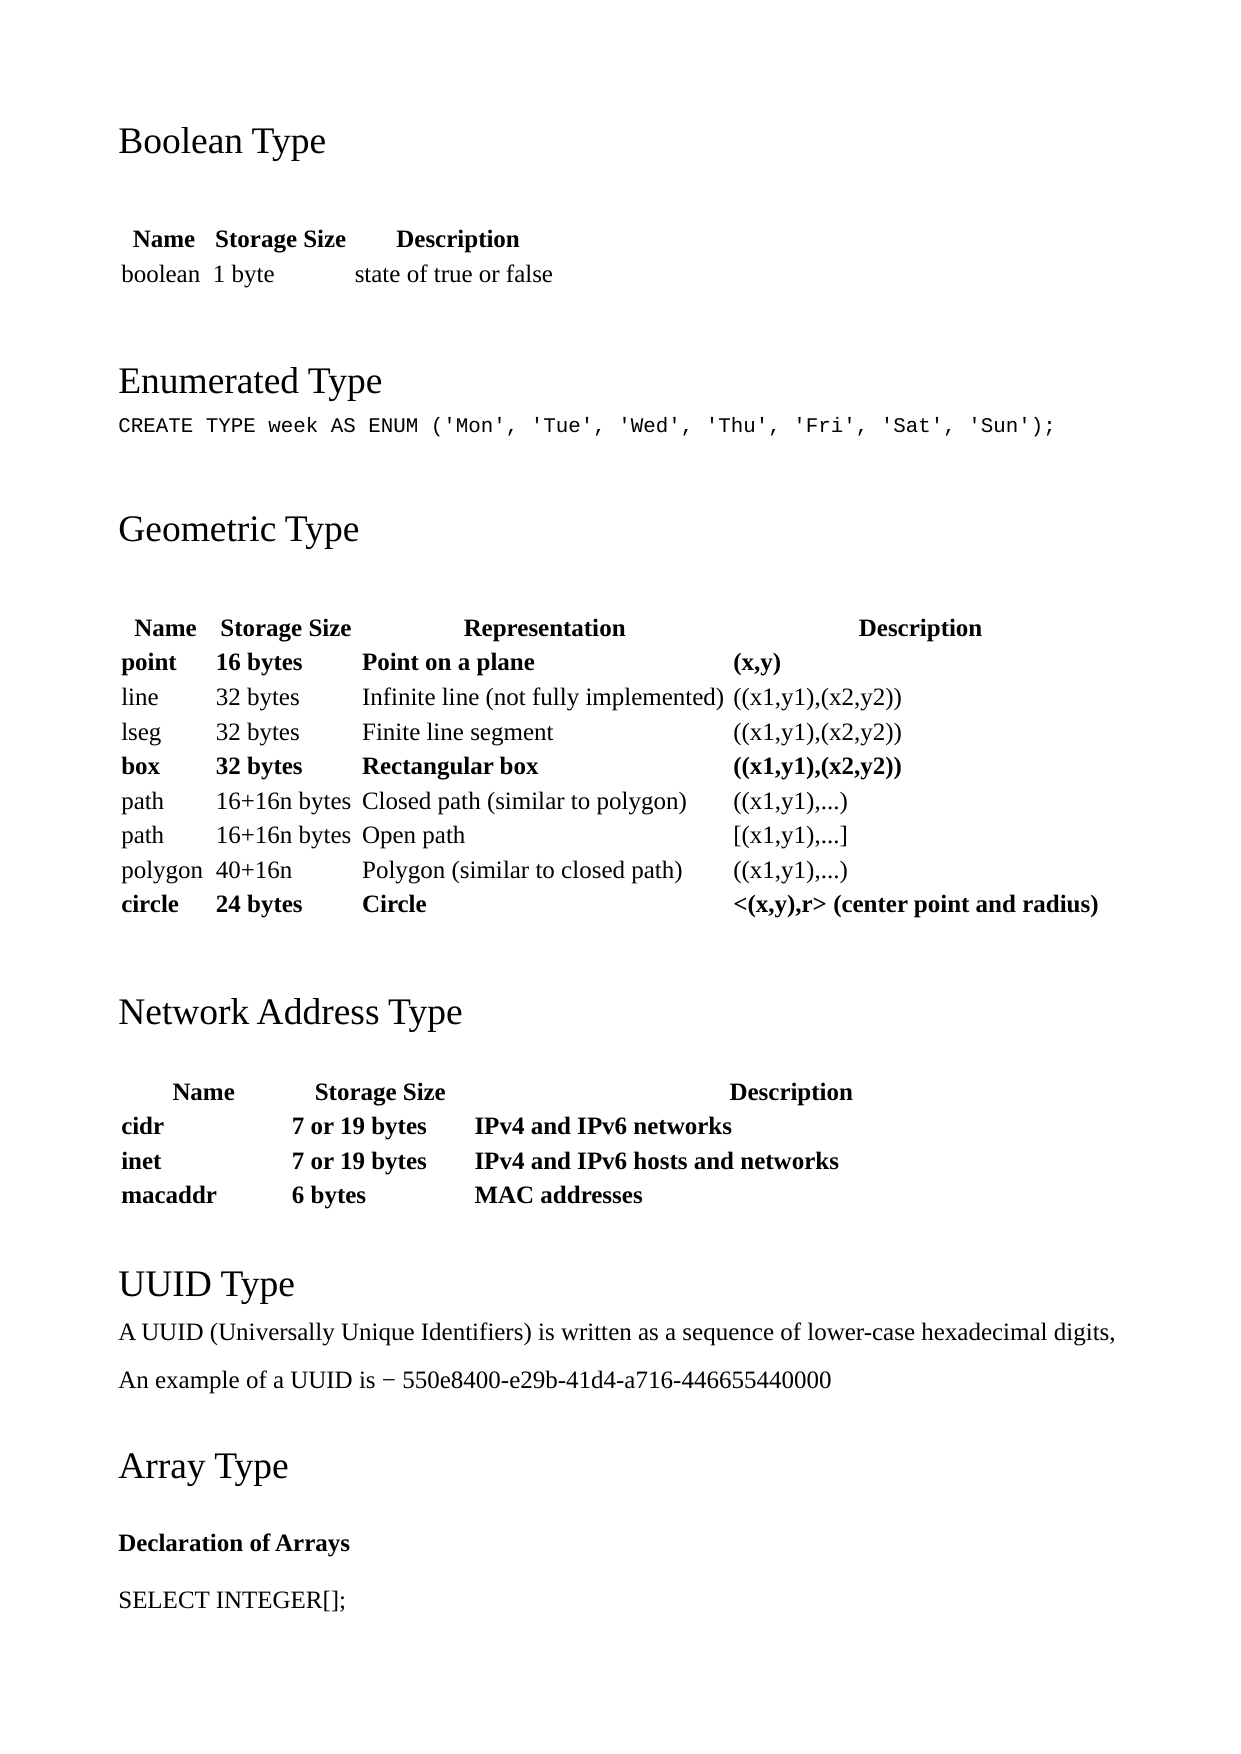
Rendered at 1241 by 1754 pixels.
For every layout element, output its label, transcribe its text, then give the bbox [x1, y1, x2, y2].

table_cell box [118, 748, 213, 783]
table_cell Open path [359, 818, 730, 852]
table_cell polygon [118, 852, 213, 887]
table_cell ((x1,y1),(x2,y2)) [730, 679, 1111, 714]
table_cell lseg [118, 714, 213, 748]
table_header Description [352, 221, 564, 256]
table_cell 32 bytes [213, 679, 359, 714]
subtitle Array Type [118, 1443, 1122, 1487]
table_cell 16+16n bytes [213, 818, 359, 852]
table_header Name [118, 1074, 289, 1108]
table_cell ((x1,y1),(x2,y2)) [730, 714, 1111, 748]
table_cell Polygon (similar to closed path) [359, 852, 730, 887]
table_cell Closed path (similar to polygon) [359, 783, 730, 817]
table_cell 7 or 19 bytes [289, 1109, 471, 1143]
table_header Storage Size [289, 1074, 471, 1108]
table_cell ((x1,y1),...) [730, 852, 1111, 887]
subtitle Geometric Type [118, 507, 1122, 550]
table_cell 1 byte [210, 256, 352, 291]
table_cell ((x1,y1),(x2,y2)) [730, 748, 1111, 783]
table_cell 32 bytes [213, 714, 359, 748]
table_header Description [471, 1074, 1111, 1108]
table_cell [(x1,y1),...] [730, 818, 1111, 852]
table_cell 32 bytes [213, 748, 359, 783]
table_cell 16 bytes [213, 645, 359, 679]
table_cell 24 bytes [213, 887, 359, 921]
table_cell circle [118, 887, 213, 921]
subtitle Network Address Type [118, 989, 1122, 1033]
table_header Description [730, 610, 1111, 644]
table_header Storage Size [210, 221, 352, 256]
text Declaration of Arrays SELECT INTEGER[]; [118, 1528, 1122, 1614]
table_cell path [118, 783, 213, 817]
table_cell point [118, 645, 213, 679]
table_cell Point on a plane [359, 645, 730, 679]
table_cell cidr [118, 1109, 289, 1143]
text CREATE TYPE week AS ENUM ('Mon', 'Tue', 'Wed', 'Thu', 'Fri', 'Sat', 'Sun'); [118, 414, 1122, 438]
table_cell 7 or 19 bytes [289, 1143, 471, 1178]
table_header Storage Size [213, 610, 359, 644]
table_cell Circle [359, 887, 730, 921]
table_cell ((x1,y1),...) [730, 783, 1111, 817]
table_cell (x,y) [730, 645, 1111, 679]
text A UUID (Universally Unique Identifiers) is written as a sequence of lower-case hexadecimal digits, [118, 1317, 1122, 1346]
table_cell Infinite line (not fully implemented) [359, 679, 730, 714]
table_cell MAC addresses [471, 1178, 1111, 1212]
table_cell path [118, 818, 213, 852]
table_cell IPv4 and IPv6 networks [471, 1109, 1111, 1143]
subtitle Boolean Type [118, 118, 1122, 161]
subtitle Enumerated Type [118, 359, 1122, 402]
table_cell macaddr [118, 1178, 289, 1212]
table_cell inet [118, 1143, 289, 1178]
subtitle UUID Type [118, 1262, 1122, 1305]
table_cell state of true or false [352, 256, 564, 291]
table_header Representation [359, 610, 730, 644]
table_cell Rectangular box [359, 748, 730, 783]
table_cell boolean [118, 256, 210, 291]
table_cell IPv4 and IPv6 hosts and networks [471, 1143, 1111, 1178]
table_header Name [118, 610, 213, 644]
table_cell Finite line segment [359, 714, 730, 748]
text An example of a UUID is − 550e8400-e29b-41d4-a716-446655440000 [118, 1365, 1122, 1394]
table_cell 16+16n bytes [213, 783, 359, 817]
table_header Name [118, 221, 210, 256]
table_cell line [118, 679, 213, 714]
table_cell 40+16n [213, 852, 359, 887]
table_cell <(x,y),r> (center point and radius) [730, 887, 1111, 921]
table_cell 6 bytes [289, 1178, 471, 1212]
